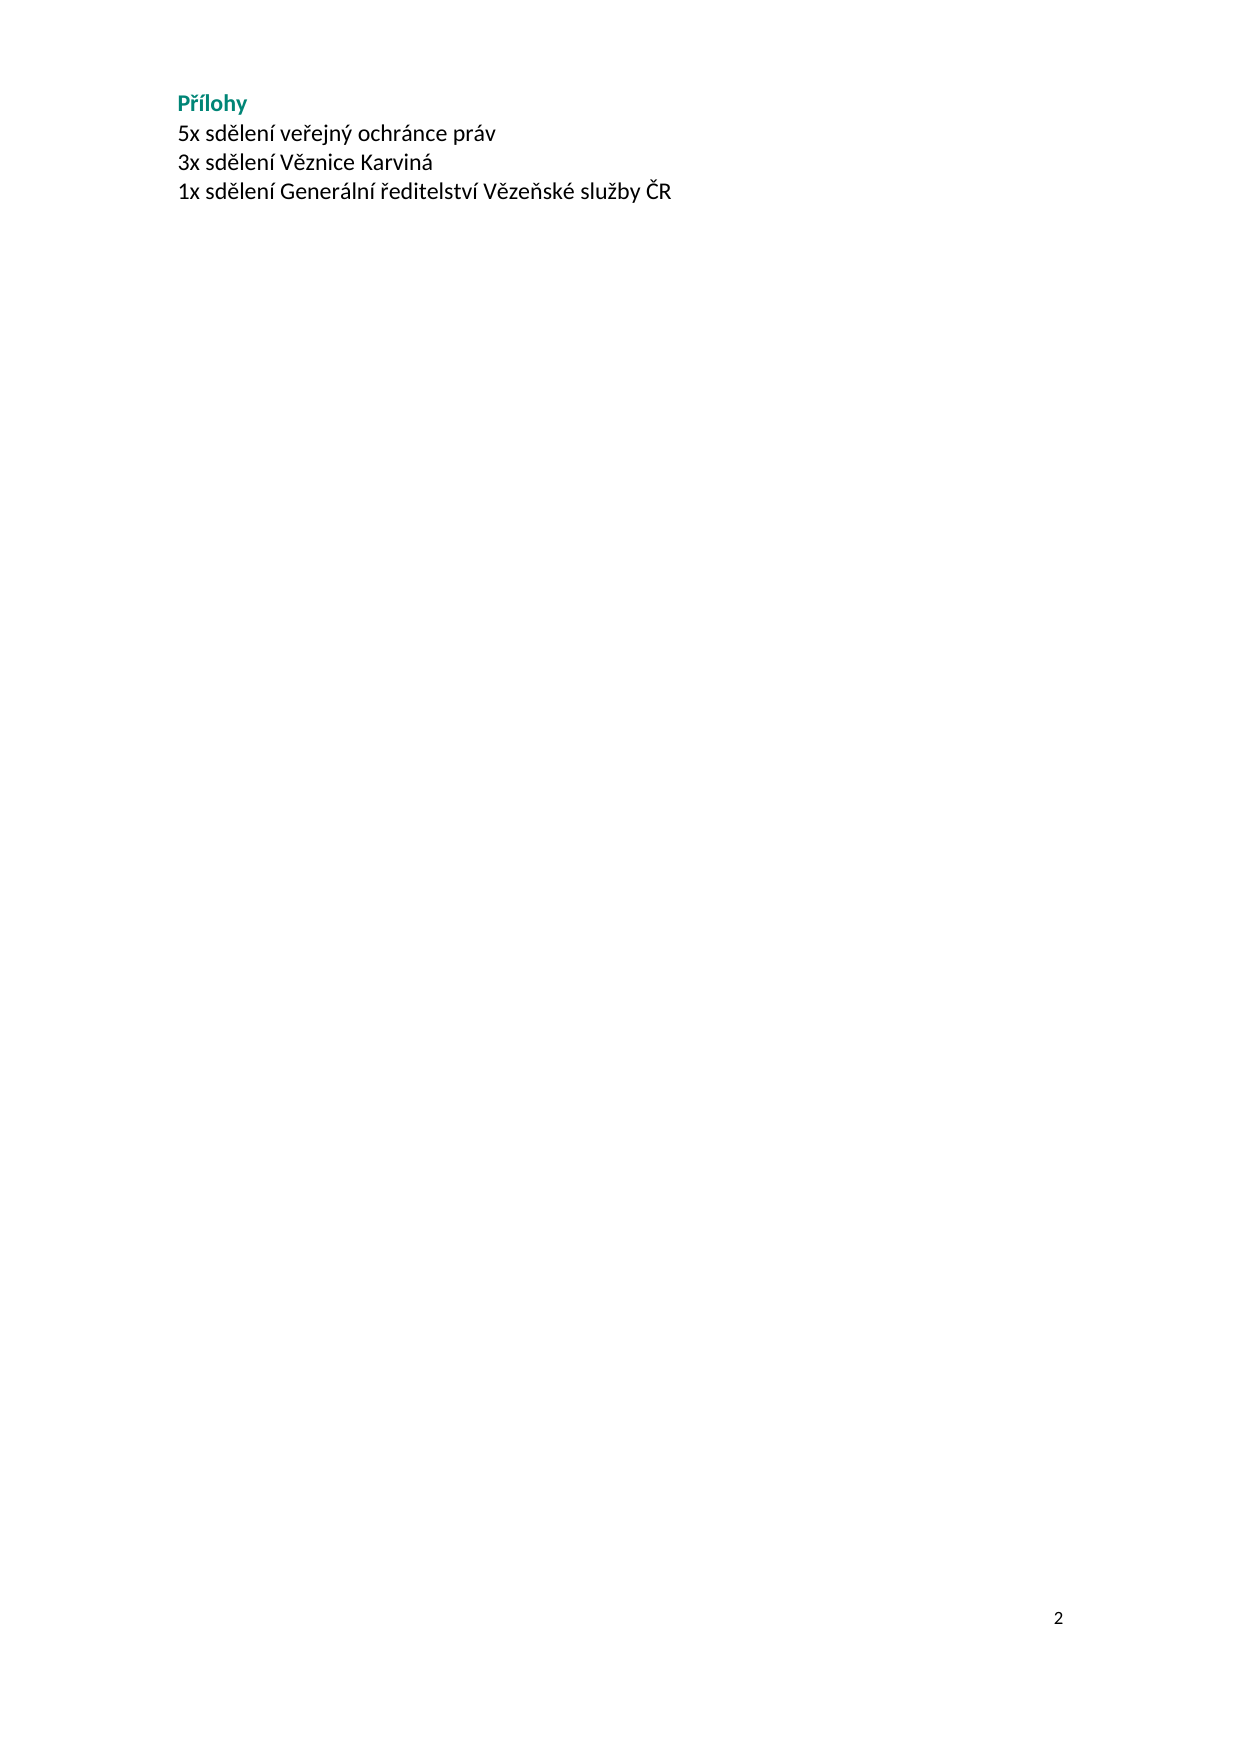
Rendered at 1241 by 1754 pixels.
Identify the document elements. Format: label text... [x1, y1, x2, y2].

text Přílohy [177, 88, 1063, 118]
text 3x sdělení Věznice Karviná [177, 147, 1063, 176]
text 1x sdělení Generální ředitelství Vězeňské služby ČR [177, 176, 1063, 206]
text 5x sdělení veřejný ochránce práv [177, 118, 1063, 147]
